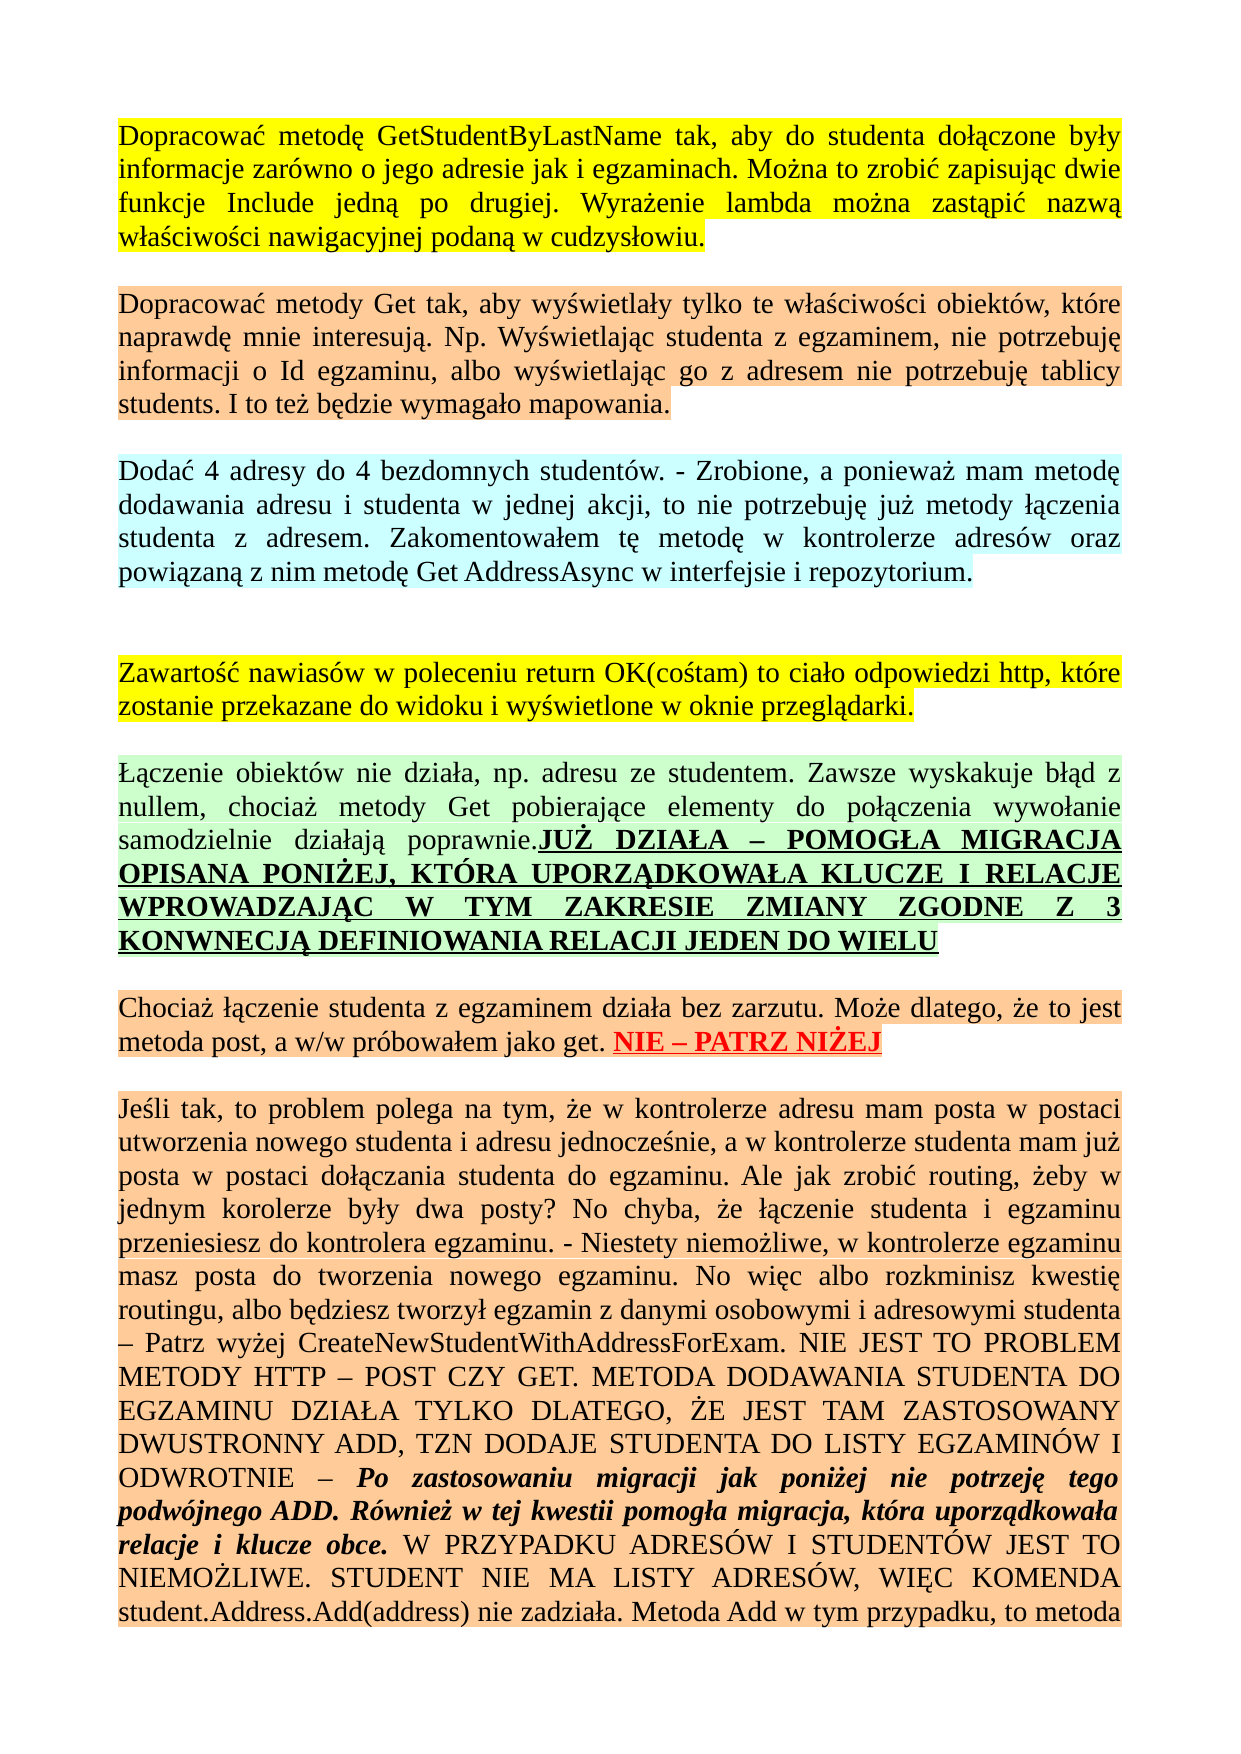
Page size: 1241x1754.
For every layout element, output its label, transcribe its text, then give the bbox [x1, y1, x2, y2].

text Łączenie obiektów nie działa, np. adresu ze studentem. Zawsze wyskakuje błąd z nullem, chociaż metody Get pobierające elementy do połączenia wywołanie samodzielnie działają poprawnie.JUŻ DZIAŁA – POMOGŁA MIGRACJA OPISANA PONIŻEJ, KTÓRA UPORZĄDKOWAŁA KLUCZE I RELACJE [118, 755, 1122, 885]
text Dodać 4 adresy do 4 bezdomnych studentów. - Zrobione, a ponieważ mam metodę dodawania adresu i studenta w jednej akcji, to nie potrzebuję już metody łączenia studenta z adresem. Zakomentowałem tę metodę w kontrolerze adresów oraz powiązaną z nim metodę Get AddressAsync w interfejsie i repozytorium. [118, 453, 1122, 588]
text Jeśli tak, to problem polega na tym, że w kontrolerze adresu mam posta w postaci utworzenia nowego studenta i adresu jednocześnie, a w kontrolerze studenta mam już posta w postaci dołączania studenta do egzaminu. Ale jak zrobić routing, żeby w jednym korolerze były dwa posty? No chyba, że łączenie studenta i egzaminu przeniesiesz do kontrolera egzaminu. - Niestety niemożliwe, w kontrolerze egzaminu masz posta do tworzenia nowego egzaminu. No więc albo rozkminisz kwestię routingu, albo będziesz tworzył egzamin z danymi osobowymi i adresowymi studenta – Patrz wyżej CreateNewStudentWithAddressForExam. NIE JEST TO PROBLEM METODY HTTP – POST CZY GET. METODA DODAWANIA STUDENTA DO EGZAMINU DZIAŁA TYLKO DLATEGO, ŻE JEST TAM ZASTOSOWANY DWUSTRONNY ADD, TZN DODAJE STUDENTA DO LISTY EGZAMINÓW I ODWROTNIE – Po zastosowaniu migracji jak poniżej nie potrzeję tego podwójnego ADD. Również w tej kwestii pomogła migracja, która uporządkowała relacje i klucze obce. W PRZYPADKU ADRESÓW I STUDENTÓW JEST TO NIEMOŻLIWE. STUDENT NIE MA LISTY ADRESÓW, WIĘC KOMENDA student.Address.Add(address) nie zadziała. Metoda Add w tym przypadku, to metoda [118, 1091, 1122, 1627]
text Dopracować metody Get tak, aby wyświetlały tylko te właściwości obiektów, które naprawdę mnie interesują. Np. Wyświetlając studenta z egzaminem, nie potrzebuję informacji o Id egzaminu, albo wyświetlając go z adresem nie potrzebuję tablicy students. I to też będzie wymagało mapowania. [118, 286, 1122, 420]
text KONWNECJĄ DEFINIOWANIA RELACJI JEDEN DO WIELU [118, 920, 1122, 957]
text Dopracować metodę GetStudentByLastName tak, aby do studenta dołączone były informacje zarówno o jego adresie jak i egzaminach. Można to zrobić zapisując dwie funkcje Include jedną po drugiej. Wyrażenie lambda można zastąpić nazwą właściwości nawigacyjnej podaną w cudzysłowiu. [118, 118, 1122, 252]
text Chociaż łączenie studenta z egzaminem działa bez zarzutu. Może dlatego, że to jest metoda post, a w/w próbowałem jako get. NIE – PATRZ NIŻEJ [118, 990, 1122, 1057]
text WPROWADZAJĄC W TYM ZAKRESIE ZMIANY ZGODNE Z 3 [118, 887, 1122, 919]
text Zawartość nawiasów w poleceniu return OK(cośtam) to ciało odpowiedzi http, które zostanie przekazane do widoku i wyświetlone w oknie przeglądarki. [118, 655, 1122, 722]
